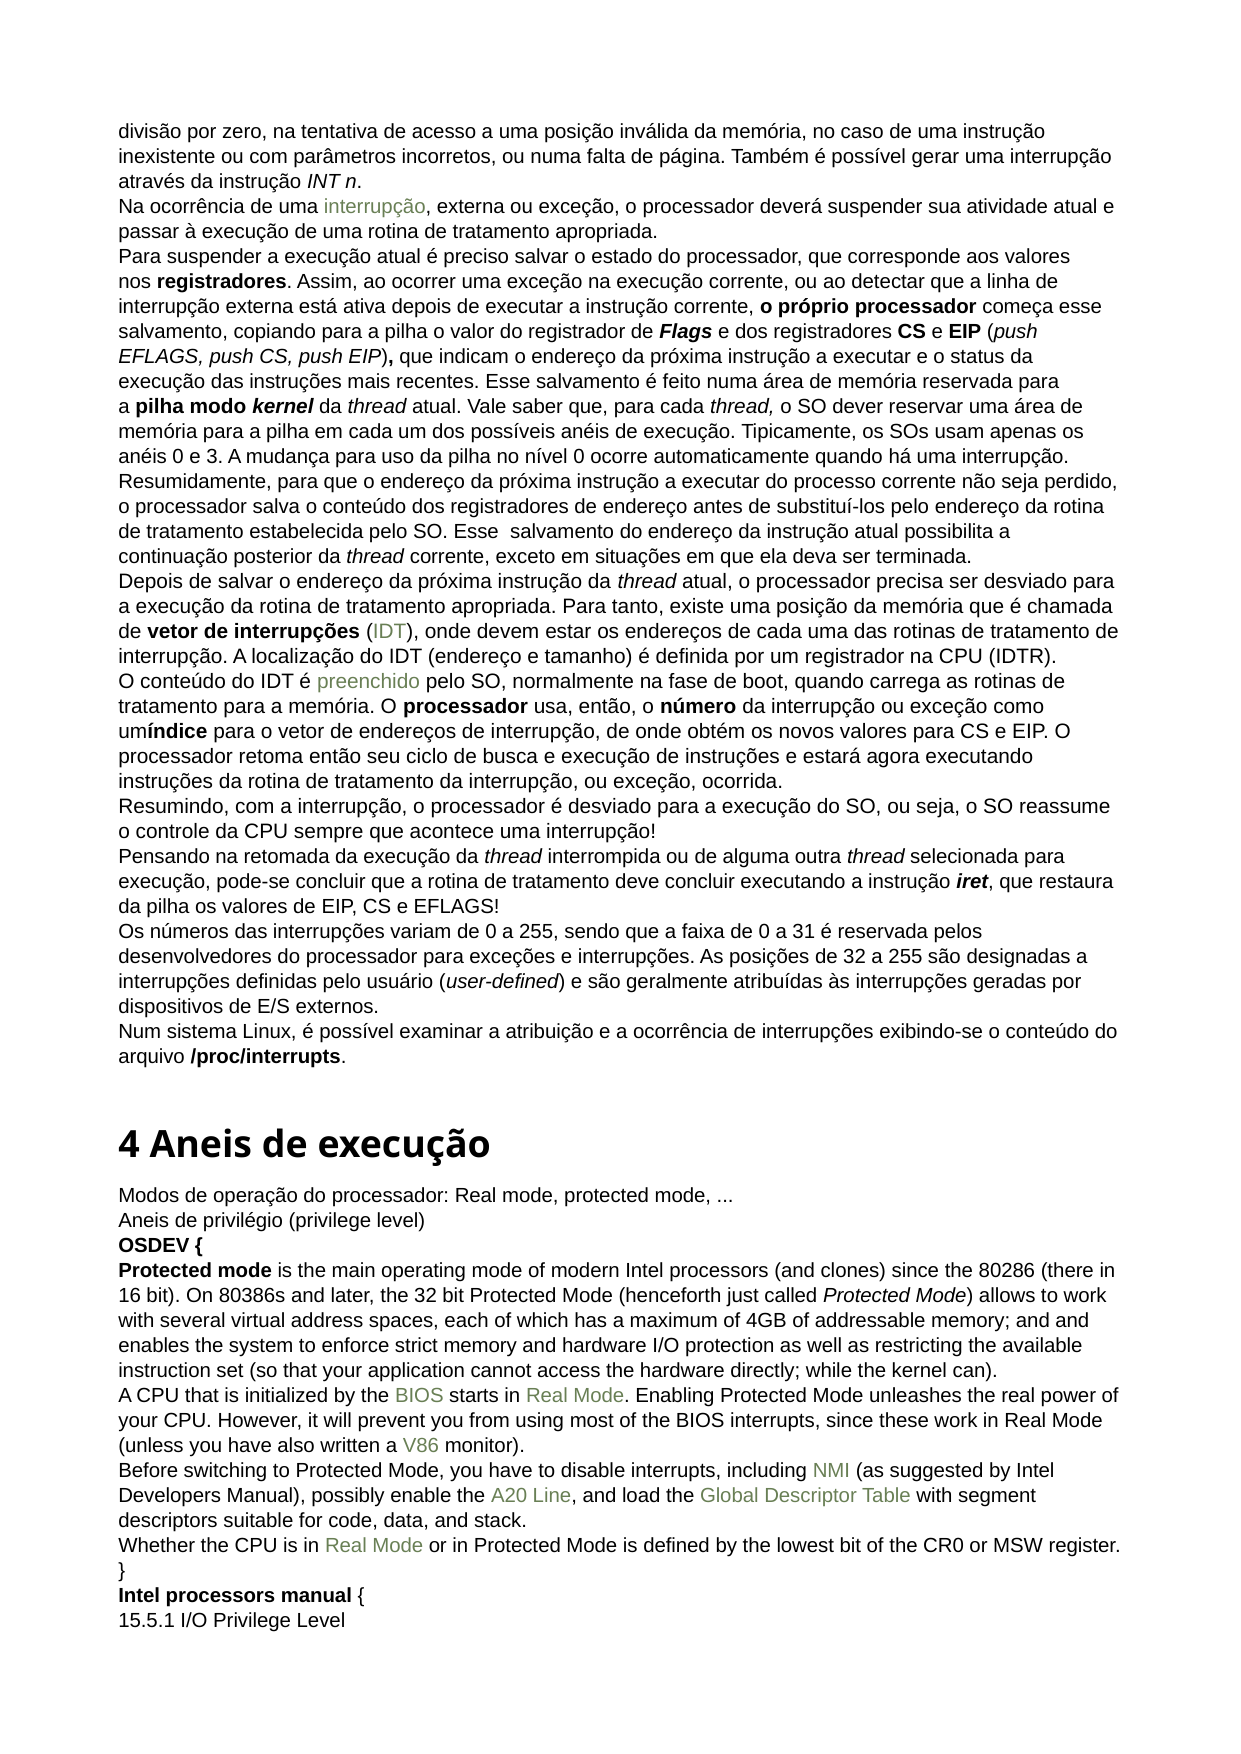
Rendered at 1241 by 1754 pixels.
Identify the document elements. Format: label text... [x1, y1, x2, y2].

text Para suspender a execução atual é preciso salvar o estado do processador, que corresponde aos valores nos registradores. Assim, ao ocorrer uma exceção na execução corrente, ou ao detectar que a linha de interrupção externa está ativa depois de executar a instrução corrente, o próprio processador começa esse salvamento, copiando para a pilha o valor do registrador de Flags e dos registradores CS e EIP (push EFLAGS, push CS, push EIP), que indicam o endereço da próxima instrução a executar e o status da execução das instruções mais recentes. Esse salvamento é feito numa área de memória reservada para a pilha modo kernel da thread atual. Vale saber que, para cada thread, o SO dever reservar uma área de memória para a pilha em cada um dos possíveis anéis de execução. Tipicamente, os SOs usam apenas os anéis 0 e 3. A mudança para uso da pilha no nível 0 ocorre automaticamente quando há uma interrupção. [118, 243, 1122, 468]
text Depois de salvar o endereço da próxima instrução da thread atual, o processador precisa ser desviado para a execução da rotina de tratamento apropriada. Para tanto, existe uma posição da memória que é chamada de vetor de interrupções (IDT), onde devem estar os endereços de cada uma das rotinas de tratamento de interrupção. A localização do IDT (endereço e tamanho) é definida por um registrador na CPU (IDTR). [118, 568, 1122, 668]
text divisão por zero, na tentativa de acesso a uma posição inválida da memória, no caso de uma instrução inexistente ou com parâmetros incorretos, ou numa falta de página. Também é possível gerar uma interrupção através da instrução INT n. [118, 118, 1122, 193]
text Aneis de privilégio (privilege level) [118, 1206, 1122, 1231]
text Resumindo, com a interrupção, o processador é desviado para a execução do SO, ou seja, o SO reassume o controle da CPU sempre que acontece uma interrupção! [118, 793, 1122, 843]
text Pensando na retomada da execução da thread interrompida ou de alguma outra thread selecionada para execução, pode-se concluir que a rotina de tratamento deve concluir executando a instrução iret, que restaura da pilha os valores de EIP, CS e EFLAGS! [118, 843, 1122, 918]
text 15.5.1 I/O Privilege Level [118, 1606, 1122, 1631]
text Resumidamente, para que o endereço da próxima instrução a executar do processo corrente não seja perdido, o processador salva o conteúdo dos registradores de endereço antes de substituí-los pelo endereço da rotina de tratamento estabelecida pelo SO. Esse salvamento do endereço da instrução atual possibilita a continuação posterior da thread corrente, exceto em situações em que ela deva ser terminada. [118, 468, 1122, 568]
text A CPU that is initialized by the BIOS starts in Real Mode. Enabling Protected Mode unleashes the real power of your CPU. However, it will prevent you from using most of the BIOS interrupts, since these work in Real Mode (unless you have also written a V86 monitor). [118, 1381, 1122, 1456]
text } [118, 1556, 1122, 1581]
text Modos de operação do processador: Real mode, protected mode, ... [118, 1181, 1122, 1206]
text O conteúdo do IDT é preenchido pelo SO, normalmente na fase de boot, quando carrega as rotinas de tratamento para a memória. O processador usa, então, o número da interrupção ou exceção como umíndice para o vetor de endereços de interrupção, de onde obtém os novos valores para CS e EIP. O processador retoma então seu ciclo de busca e execução de instruções e estará agora executando instruções da rotina de tratamento da interrupção, ou exceção, ocorrida. [118, 668, 1122, 793]
text Num sistema Linux, é possível examinar a atribuição e a ocorrência de interrupções exibindo-se o conteúdo do arquivo /proc/interrupts. [118, 1018, 1122, 1068]
text Before switching to Protected Mode, you have to disable interrupts, including NMI (as suggested by Intel Developers Manual), possibly enable the A20 Line, and load the Global Descriptor Table with segment descriptors suitable for code, data, and stack. [118, 1456, 1122, 1531]
text Protected mode is the main operating mode of modern Intel processors (and clones) since the 80286 (there in 16 bit). On 80386s and later, the 32 bit Protected Mode (henceforth just called Protected Mode) allows to work with several virtual address spaces, each of which has a maximum of 4GB of addressable memory; and and enables the system to enforce strict memory and hardware I/O protection as well as restricting the available instruction set (so that your application cannot access the hardware directly; while the kernel can). [118, 1256, 1122, 1381]
subtitle 4 Aneis de execução [118, 1118, 1122, 1169]
text Na ocorrência de uma interrupção, externa ou exceção, o processador deverá suspender sua atividade atual e passar à execução de uma rotina de tratamento apropriada. [118, 193, 1122, 243]
text OSDEV { [118, 1231, 1122, 1256]
text Whether the CPU is in Real Mode or in Protected Mode is defined by the lowest bit of the CR0 or MSW register. [118, 1531, 1122, 1556]
text Os números das interrupções variam de 0 a 255, sendo que a faixa de 0 a 31 é reservada pelos desenvolvedores do processador para exceções e interrupções. As posições de 32 a 255 são designadas a interrupções definidas pelo usuário (user-defined) e são geralmente atribuídas às interrupções geradas por dispositivos de E/S externos. [118, 918, 1122, 1018]
text Intel processors manual { [118, 1581, 1122, 1606]
